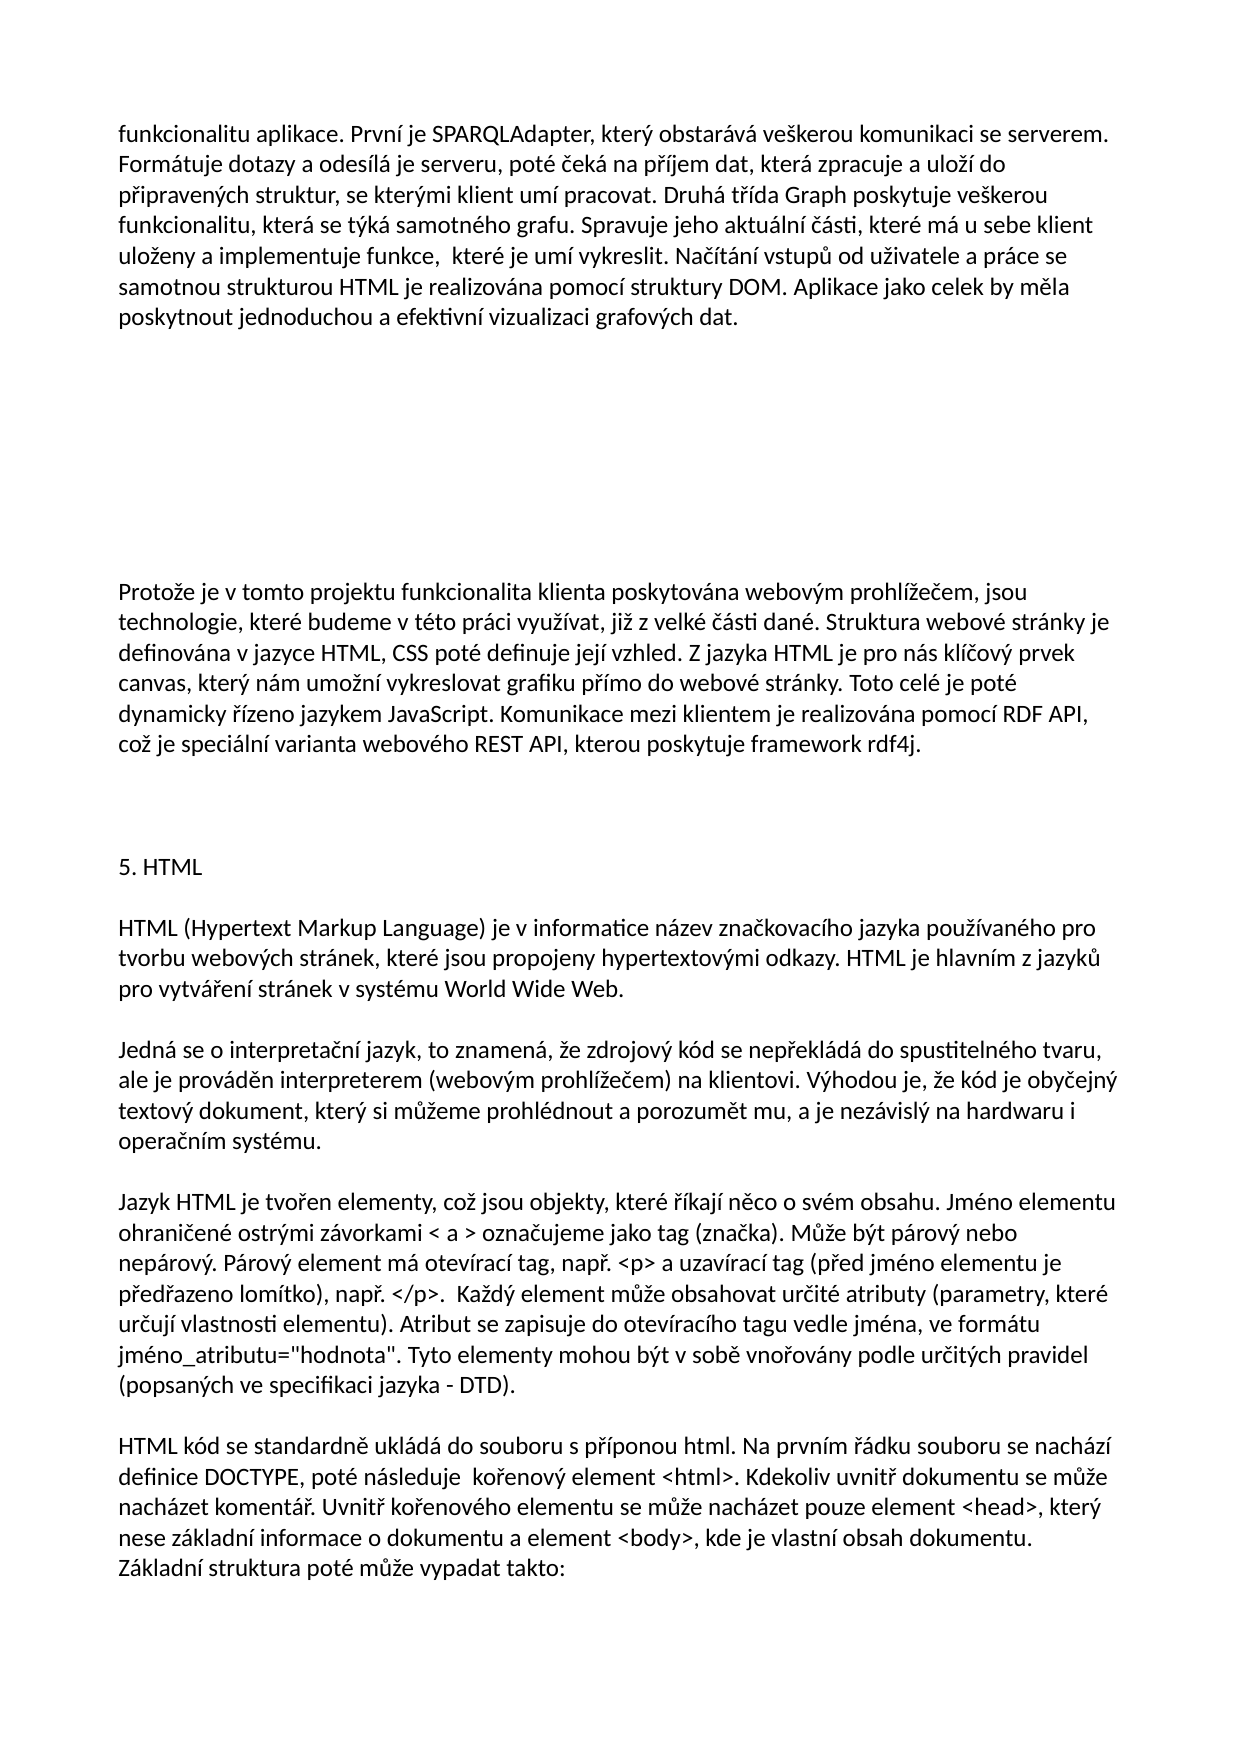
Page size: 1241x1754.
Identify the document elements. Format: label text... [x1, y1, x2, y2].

text HTML kód se standardně ukládá do souboru s příponou html. Na prvním řádku souboru se nachází definice DOCTYPE, poté následuje kořenový element <html>. Kdekoliv uvnitř dokumentu se může nacházet komentář. Uvnitř kořenového elementu se může nacházet pouze element <head>, který nese základní informace o dokumentu a element <body>, kde je vlastní obsah dokumentu. Základní struktura poté může vypadat takto: [118, 1431, 1122, 1583]
text Jazyk HTML je tvořen elementy, což jsou objekty, které říkají něco o svém obsahu. Jméno elementu ohraničené ostrými závorkami < a > označujeme jako tag (značka). Může být párový nebo nepárový. Párový element má otevírací tag, např. <p> a uzavírací tag (před jméno elementu je předřazeno lomítko), např. </p>. Každý element může obsahovat určité atributy (parametry, které určují vlastnosti elementu). Atribut se zapisuje do otevíracího tagu vedle jména, ve formátu jméno_atributu="hodnota". Tyto elementy mohou být v sobě vnořovány podle určitých pravidel (popsaných ve specifikaci jazyka - DTD). [118, 1186, 1122, 1400]
text Protože je v tomto projektu funkcionalita klienta poskytována webovým prohlížečem, jsou technologie, které budeme v této práci využívat, již z velké části dané. Struktura webové stránky je definována v jazyce HTML, CSS poté definuje její vzhled. Z jazyka HTML je pro nás klíčový prvek canvas, který nám umožní vykreslovat grafiku přímo do webové stránky. Toto celé je poté dynamicky řízeno jazykem JavaScript. Komunikace mezi klientem je realizována pomocí RDF API, což je speciální varianta webového REST API, kterou poskytuje framework rdf4j. [118, 576, 1122, 759]
text Jedná se o interpretační jazyk, to znamená, že zdrojový kód se nepřekládá do spustitelného tvaru, ale je prováděn interpreterem (webovým prohlížečem) na klientovi. Výhodou je, že kód je obyčejný textový dokument, který si můžeme prohlédnout a porozumět mu, a je nezávislý na hardwaru i operačním systému. [118, 1034, 1122, 1156]
text 5. HTML [118, 851, 1122, 881]
text funkcionalitu aplikace. První je SPARQLAdapter, který obstarává veškerou komunikaci se serverem. Formátuje dotazy a odesílá je serveru, poté čeká na příjem dat, která zpracuje a uloží do připravených struktur, se kterými klient umí pracovat. Druhá třída Graph poskytuje veškerou funkcionalitu, která se týká samotného grafu. Spravuje jeho aktuální části, které má u sebe klient uloženy a implementuje funkce, které je umí vykreslit. Načítání vstupů od uživatele a práce se samotnou strukturou HTML je realizována pomocí struktury DOM. Aplikace jako celek by měla poskytnout jednoduchou a efektivní vizualizaci grafových dat. [118, 118, 1122, 332]
text HTML (Hypertext Markup Language) je v informatice název značkovacího jazyka používaného pro tvorbu webových stránek, které jsou propojeny hypertextovými odkazy. HTML je hlavním z jazyků pro vytváření stránek v systému World Wide Web. [118, 912, 1122, 1003]
